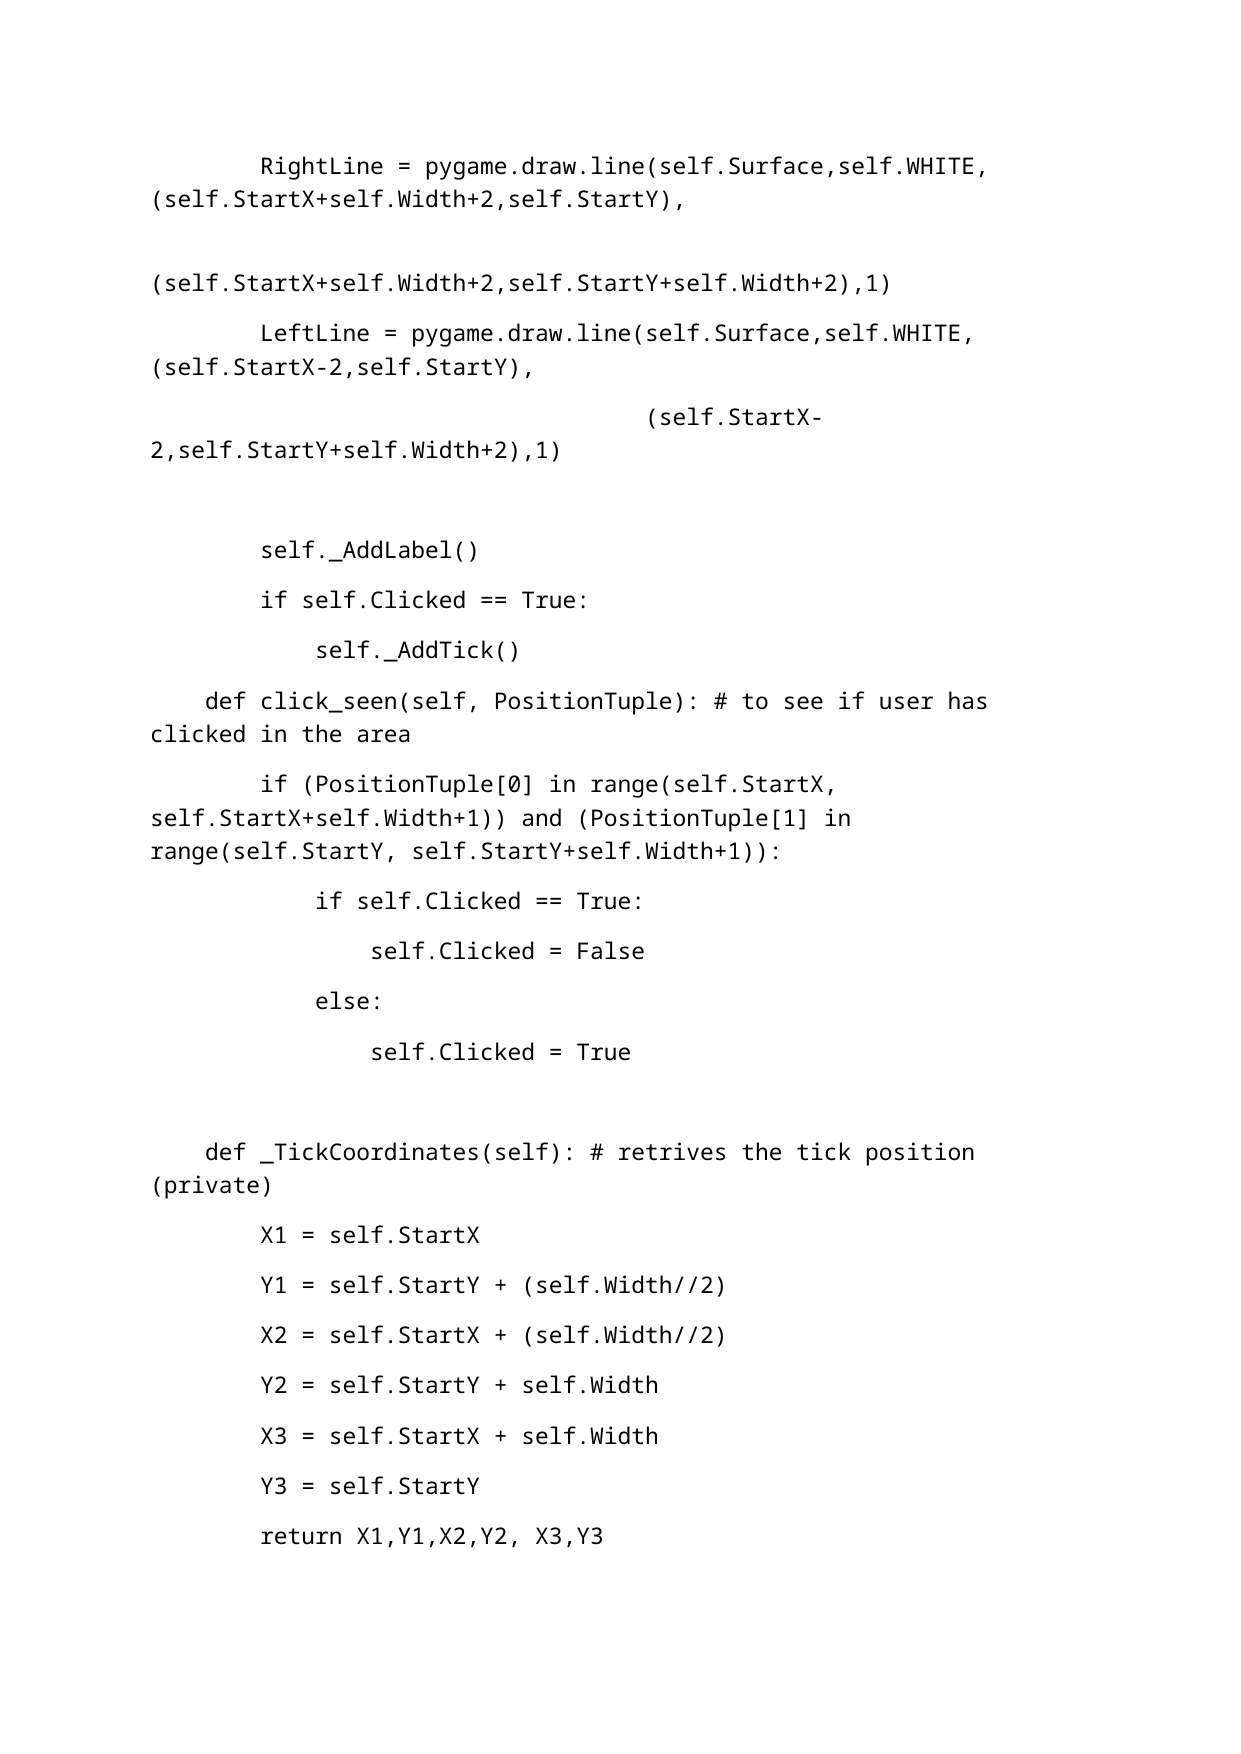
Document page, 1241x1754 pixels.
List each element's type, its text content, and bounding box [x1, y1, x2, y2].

text self._AddLabel() [150, 534, 1090, 566]
text return X1,Y1,X2,Y2, X3,Y3 [150, 1520, 1090, 1551]
text LeftLine = pygame.draw.line(self.Surface,self.WHITE,(self.StartX-2,self.StartY), [150, 317, 1090, 382]
text X1 = self.StartX [150, 1219, 1090, 1250]
text def click_seen(self, PositionTuple): # to see if user has clicked in the area [150, 684, 1090, 749]
text self.Clicked = False [150, 935, 1090, 966]
text X3 = self.StartX + self.Width [150, 1419, 1090, 1451]
text def _TickCoordinates(self): # retrives the tick position (private) [150, 1136, 1090, 1200]
text RightLine = pygame.draw.line(self.Surface,self.WHITE,(self.StartX+self.Width+2,self.StartY), [150, 150, 1090, 215]
text Y1 = self.StartY + (self.Width//2) [150, 1269, 1090, 1301]
text self.Clicked = True [150, 1035, 1090, 1067]
text else: [150, 985, 1090, 1017]
text X2 = self.StartX + (self.Width//2) [150, 1319, 1090, 1351]
text Y3 = self.StartY [150, 1470, 1090, 1501]
text (self.StartX-2,self.StartY+self.Width+2),1) [150, 401, 1090, 465]
text Y2 = self.StartY + self.Width [150, 1369, 1090, 1401]
text if (PositionTuple[0] in range(self.StartX, self.StartX+self.Width+1)) and (PositionTuple[1] in range(self.StartY, self.StartY+self.Width+1)): [150, 768, 1090, 866]
text (self.StartX+self.Width+2,self.StartY+self.Width+2),1) [150, 233, 1090, 298]
text self._AddTick() [150, 634, 1090, 666]
text if self.Clicked == True: [150, 885, 1090, 916]
text if self.Clicked == True: [150, 584, 1090, 616]
